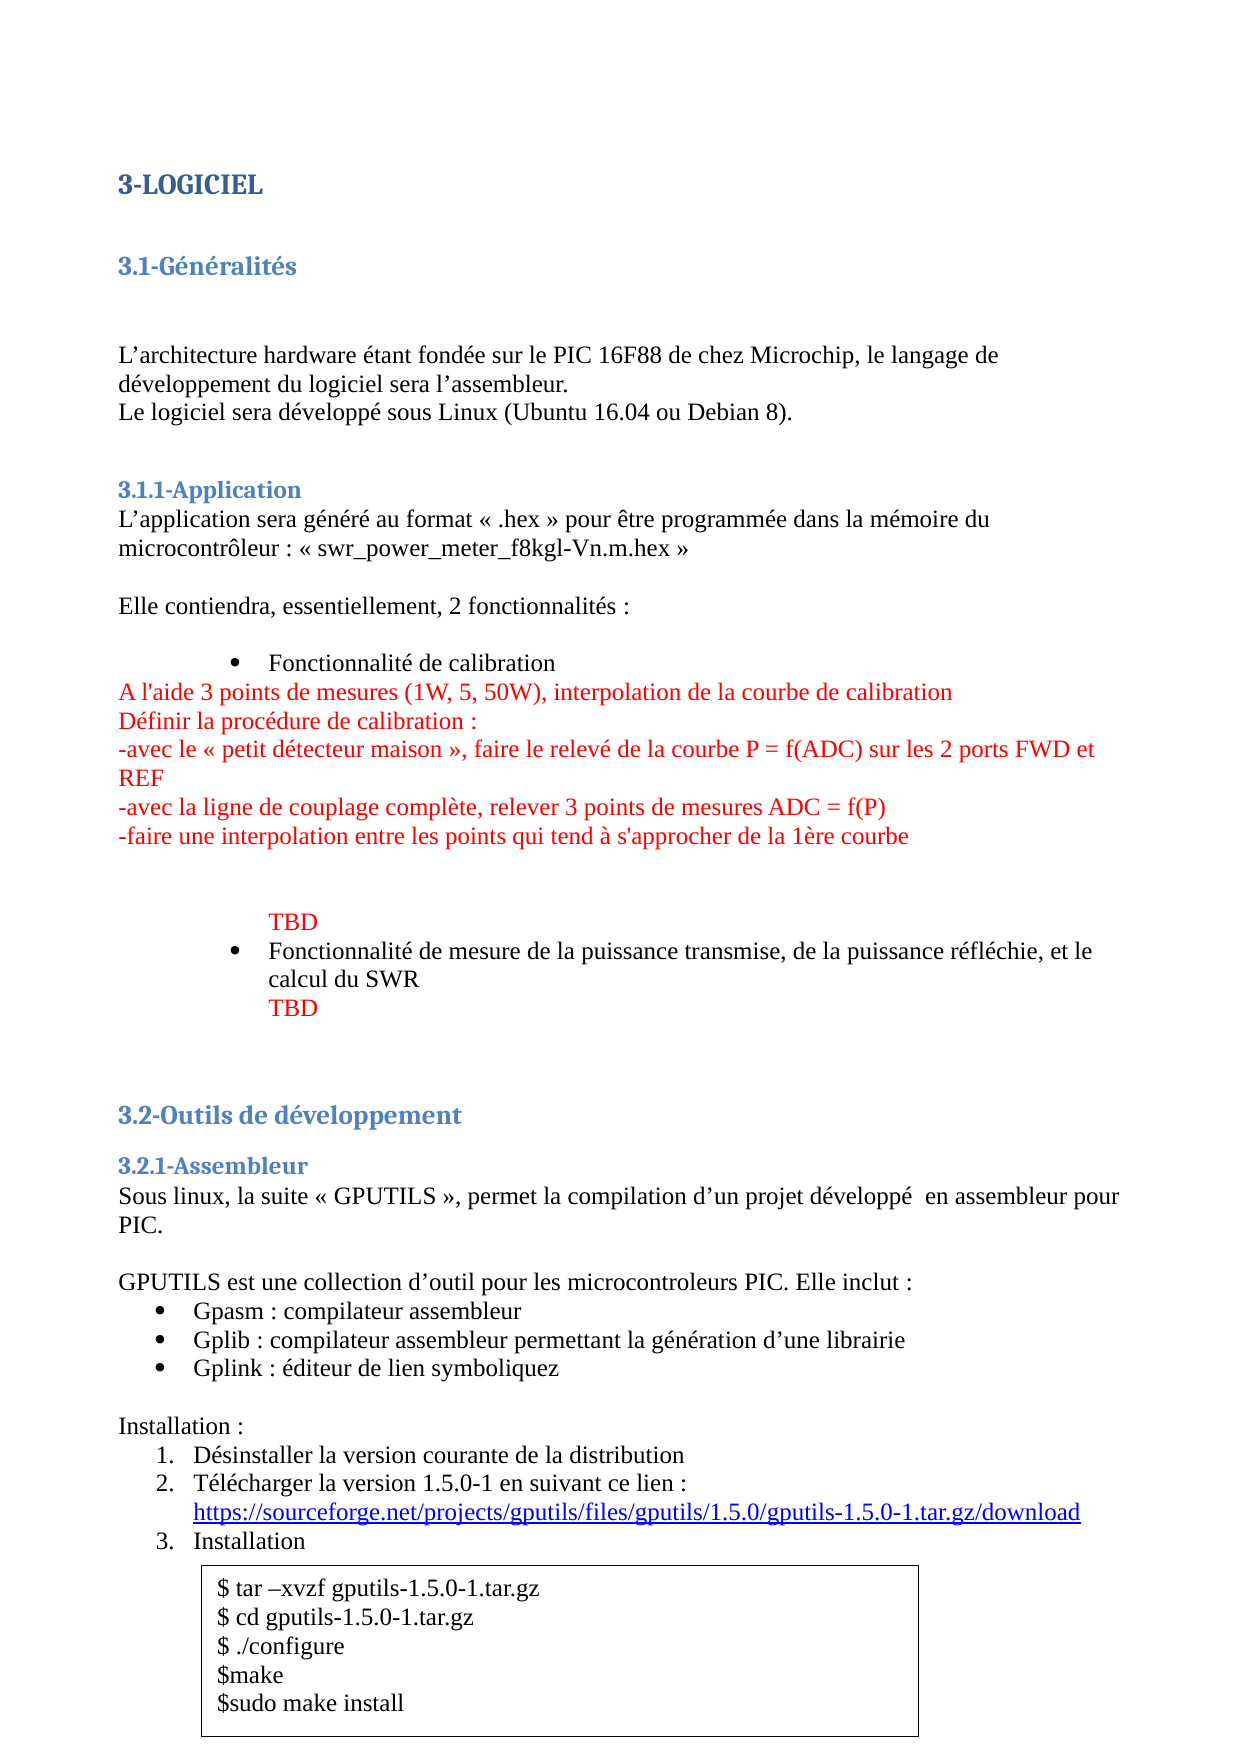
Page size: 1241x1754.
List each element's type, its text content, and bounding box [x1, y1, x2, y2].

text GPUTILS est une collection d’outil pour les microcontroleurs PIC. Elle inclut : [118, 1267, 1122, 1296]
text Elle contiendra, essentiellement, 2 fonctionnalités : [118, 591, 1122, 619]
list Fonctionnalité de calibration [231, 648, 1122, 677]
text $ ./configure [217, 1631, 903, 1660]
subtitle 3.1-Généralités [118, 251, 1122, 282]
list Télécharger la version 1.5.0-1 en suivant ce lien : https://sourceforge.net/projects/gputils/files/gputils/1.5.0/gputils-1.5.0-1.tar.gz/download [156, 1468, 1122, 1526]
text L’architecture hardware étant fondée sur le PIC 16F88 de chez Microchip, le langage de développement du logiciel sera l’assembleur. [118, 340, 1122, 397]
text L’application sera généré au format « .hex » pour être programmée dans la mémoire du microcontrôleur : « swr_power_meter_f8kgl-Vn.m.hex » [118, 504, 1122, 562]
list TBD [268, 907, 1122, 936]
text $ tar –xvzf gputils-1.5.0-1.tar.gz [217, 1573, 903, 1602]
subtitle 3.2-Outils de développement [118, 1100, 1122, 1131]
text -avec la ligne de couplage complète, relever 3 points de mesures ADC = f(P) [118, 792, 1122, 821]
text Le logiciel sera développé sous Linux (Ubuntu 16.04 ou Debian 8). [118, 397, 1122, 426]
subtitle 3-LOGICIEL [118, 168, 1122, 202]
list Gplink : éditeur de lien symboliquez [156, 1353, 1122, 1382]
list Fonctionnalité de mesure de la puissance transmise, de la puissance réfléchie, et le calcul du SWR [231, 936, 1122, 993]
text -faire une interpolation entre les points qui tend à s'approcher de la 1ère courbe [118, 821, 1122, 849]
text $make [217, 1660, 903, 1688]
text Définir la procédure de calibration : [118, 706, 1122, 734]
subtitle 3.2.1-Assembleur [118, 1152, 1122, 1181]
text $sudo make install [217, 1688, 903, 1717]
text -avec le « petit détecteur maison », faire le relevé de la courbe P = f(ADC) sur les 2 ports FWD et REF [118, 734, 1122, 792]
text $ cd gputils-1.5.0-1.tar.gz [217, 1602, 903, 1631]
text A l'aide 3 points de mesures (1W, 5, 50W), interpolation de la courbe de calibration [118, 677, 1122, 706]
list Gplib : compilateur assembleur permettant la génération d’une librairie [156, 1325, 1122, 1353]
list Désinstaller la version courante de la distribution [156, 1440, 1122, 1468]
text Sous linux, la suite « GPUTILS », permet la compilation d’un projet développé en assembleur pour PIC. [118, 1181, 1122, 1238]
list Installation [156, 1526, 1122, 1555]
list TBD [268, 993, 1122, 1022]
text Installation : [118, 1411, 1122, 1440]
list Gpasm : compilateur assembleur [156, 1296, 1122, 1325]
subtitle 3.1.1-Application [118, 476, 1122, 504]
